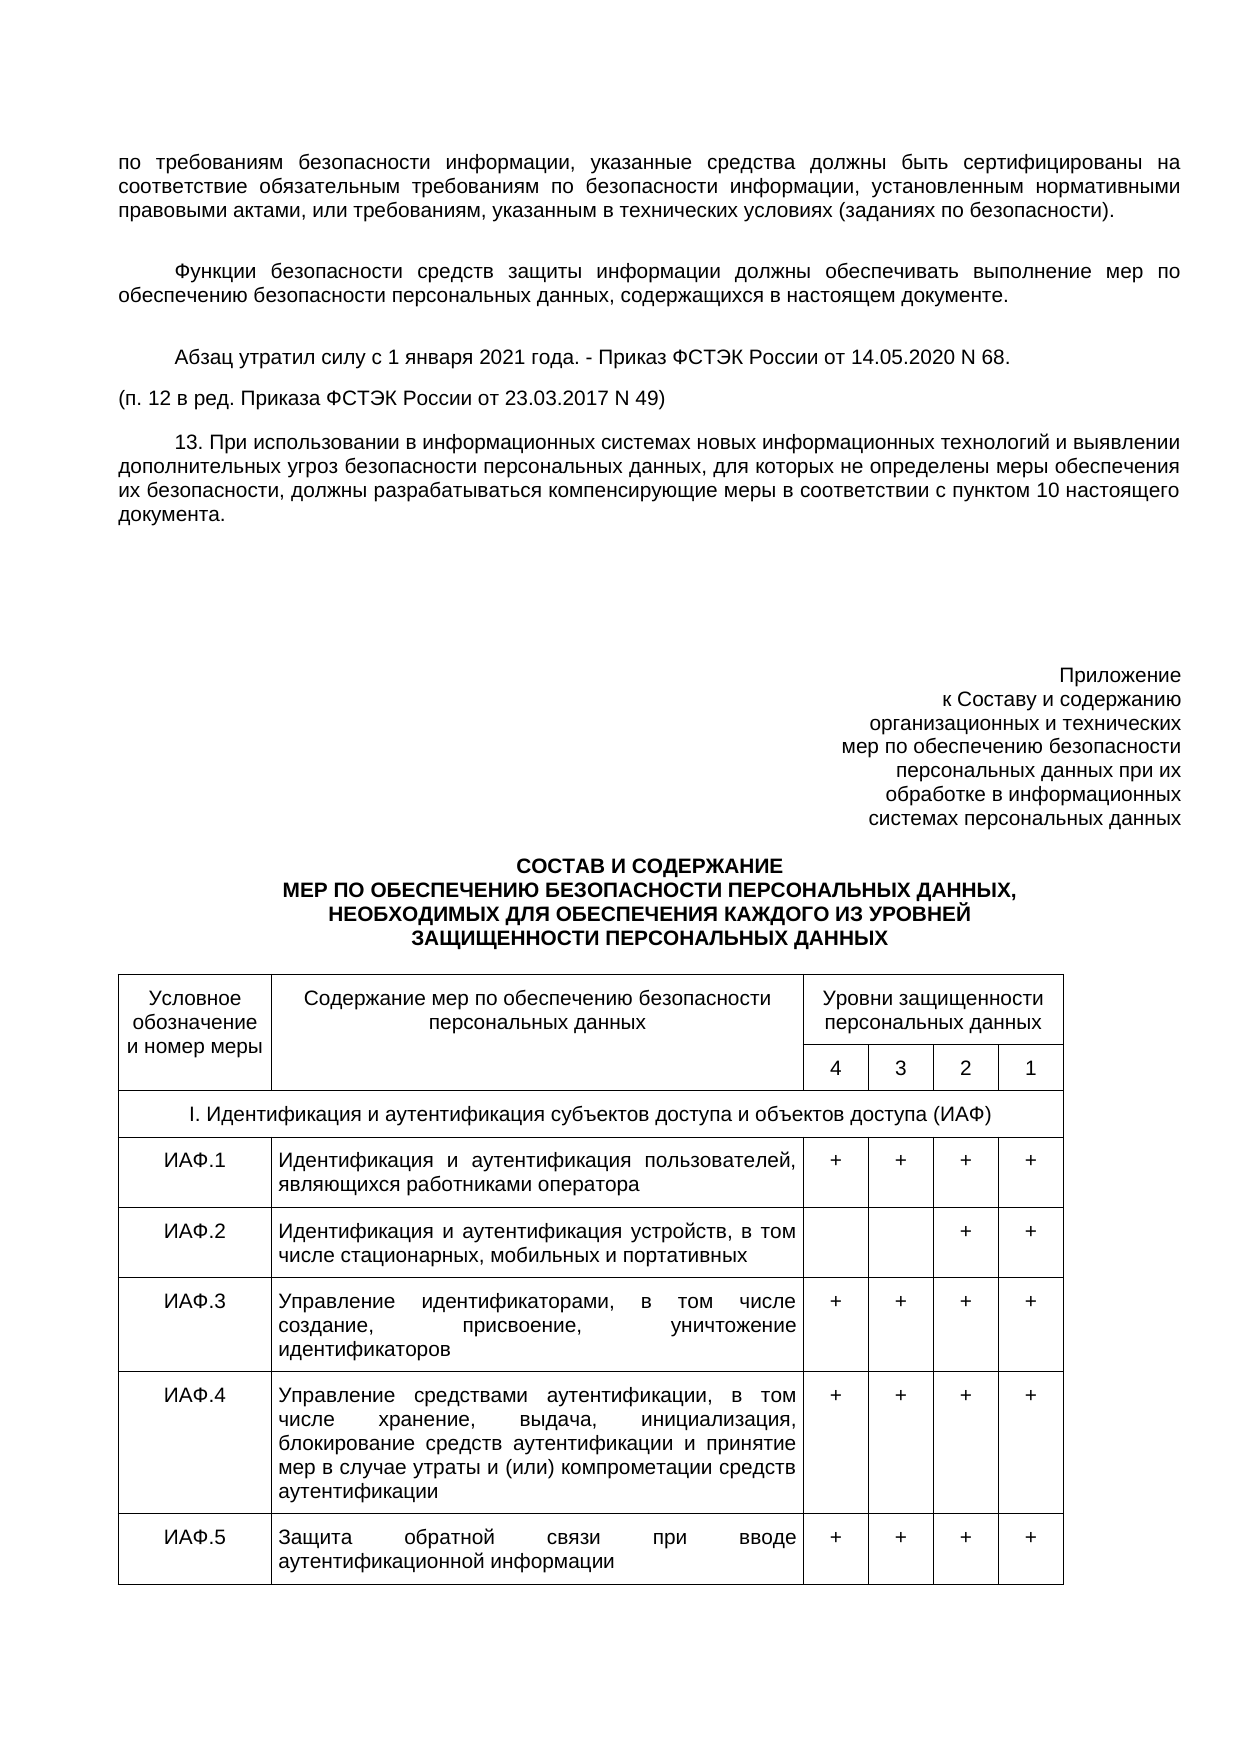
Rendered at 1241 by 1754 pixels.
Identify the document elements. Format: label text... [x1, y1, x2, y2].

text персональных данных при их [118, 758, 1181, 782]
table_cell ИАФ.1 [119, 1138, 271, 1207]
table_cell + [934, 1138, 998, 1207]
table_cell + [804, 1372, 868, 1513]
table_cell [804, 1208, 868, 1277]
text 13. При использовании в информационных системах новых информационных технологий и выявлении дополнительных угроз безопасности персональных данных, для которых не определены меры обеспечения их безопасности, должны разрабатываться компенсирующие меры в соответствии с пунктом 10 настоящего документа. [118, 430, 1181, 526]
table_cell + [869, 1138, 933, 1207]
text к Составу и содержанию [118, 686, 1181, 710]
table_cell + [934, 1278, 998, 1371]
title НЕОБХОДИМЫХ ДЛЯ ОБЕСПЕЧЕНИЯ КАЖДОГО ИЗ УРОВНЕЙ [118, 902, 1181, 926]
table_cell Идентификация и аутентификация устройств, в том числе стационарных, мобильных и портативных [272, 1208, 803, 1277]
subtitle Приложение [118, 662, 1181, 686]
table_cell ИАФ.4 [119, 1372, 271, 1513]
title МЕР ПО ОБЕСПЕЧЕНИЮ БЕЗОПАСНОСТИ ПЕРСОНАЛЬНЫХ ДАННЫХ, [118, 878, 1181, 902]
table_cell Идентификация и аутентификация пользователей, являющихся работниками оператора [272, 1138, 803, 1207]
title СОСТАВ И СОДЕРЖАНИЕ [118, 854, 1181, 878]
table_cell ИАФ.5 [119, 1514, 271, 1583]
table_cell 4 [804, 1045, 868, 1090]
table_cell 1 [999, 1045, 1063, 1090]
table_cell + [869, 1514, 933, 1583]
table_cell + [869, 1278, 933, 1371]
table_cell I. Идентификация и аутентификация субъектов доступа и объектов доступа (ИАФ) [119, 1091, 1063, 1137]
table_cell + [999, 1372, 1063, 1513]
table_header Уровни защищенности персональных данных [804, 975, 1063, 1044]
text Функции безопасности средств защиты информации должны обеспечивать выполнение мер по обеспечению безопасности персональных данных, содержащихся в настоящем документе. [118, 259, 1181, 307]
table_cell ИАФ.2 [119, 1208, 271, 1277]
text мер по обеспечению безопасности [118, 734, 1181, 758]
table_cell + [934, 1208, 998, 1277]
table_cell Управление средствами аутентификации, в том числе хранение, выдача, инициализация, блокирование средств аутентификации и принятие мер в случае утраты и (или) компрометации средств аутентификации [272, 1372, 803, 1513]
table_cell + [804, 1138, 868, 1207]
table_cell + [804, 1278, 868, 1371]
table_cell Управление идентификаторами, в том числе создание, присвоение, уничтожение идентификаторов [272, 1278, 803, 1371]
table_cell 3 [869, 1045, 933, 1090]
table_cell + [934, 1372, 998, 1513]
table_cell [869, 1208, 933, 1277]
text обработке в информационных [118, 782, 1181, 806]
table_cell + [869, 1372, 933, 1513]
text Абзац утратил силу с 1 января 2021 года. - Приказ ФСТЭК России от 14.05.2020 N 68. [118, 345, 1181, 369]
title ЗАЩИЩЕННОСТИ ПЕРСОНАЛЬНЫХ ДАННЫХ [118, 926, 1181, 950]
table_cell Защита обратной связи при вводе аутентификационной информации [272, 1514, 803, 1583]
table_cell 2 [934, 1045, 998, 1090]
table_cell + [934, 1514, 998, 1583]
table_cell + [804, 1514, 868, 1583]
table_cell + [999, 1514, 1063, 1583]
table_cell + [999, 1278, 1063, 1371]
text организационных и технических [118, 710, 1181, 734]
table_header Содержание мер по обеспечению безопасности персональных данных [272, 975, 803, 1090]
text системах персональных данных [118, 806, 1181, 830]
table_header Условное обозначение и номер меры [119, 975, 271, 1090]
table_cell + [999, 1208, 1063, 1277]
text (п. 12 в ред. Приказа ФСТЭК России от 23.03.2017 N 49) [118, 385, 1181, 409]
text по требованиям безопасности информации, указанные средства должны быть сертифицированы на соответствие обязательным требованиям по безопасности информации, установленным нормативными правовыми актами, или требованиям, указанным в технических условиях (заданиях по безопасности). [118, 150, 1181, 222]
table_cell ИАФ.3 [119, 1278, 271, 1371]
table_cell + [999, 1138, 1063, 1207]
